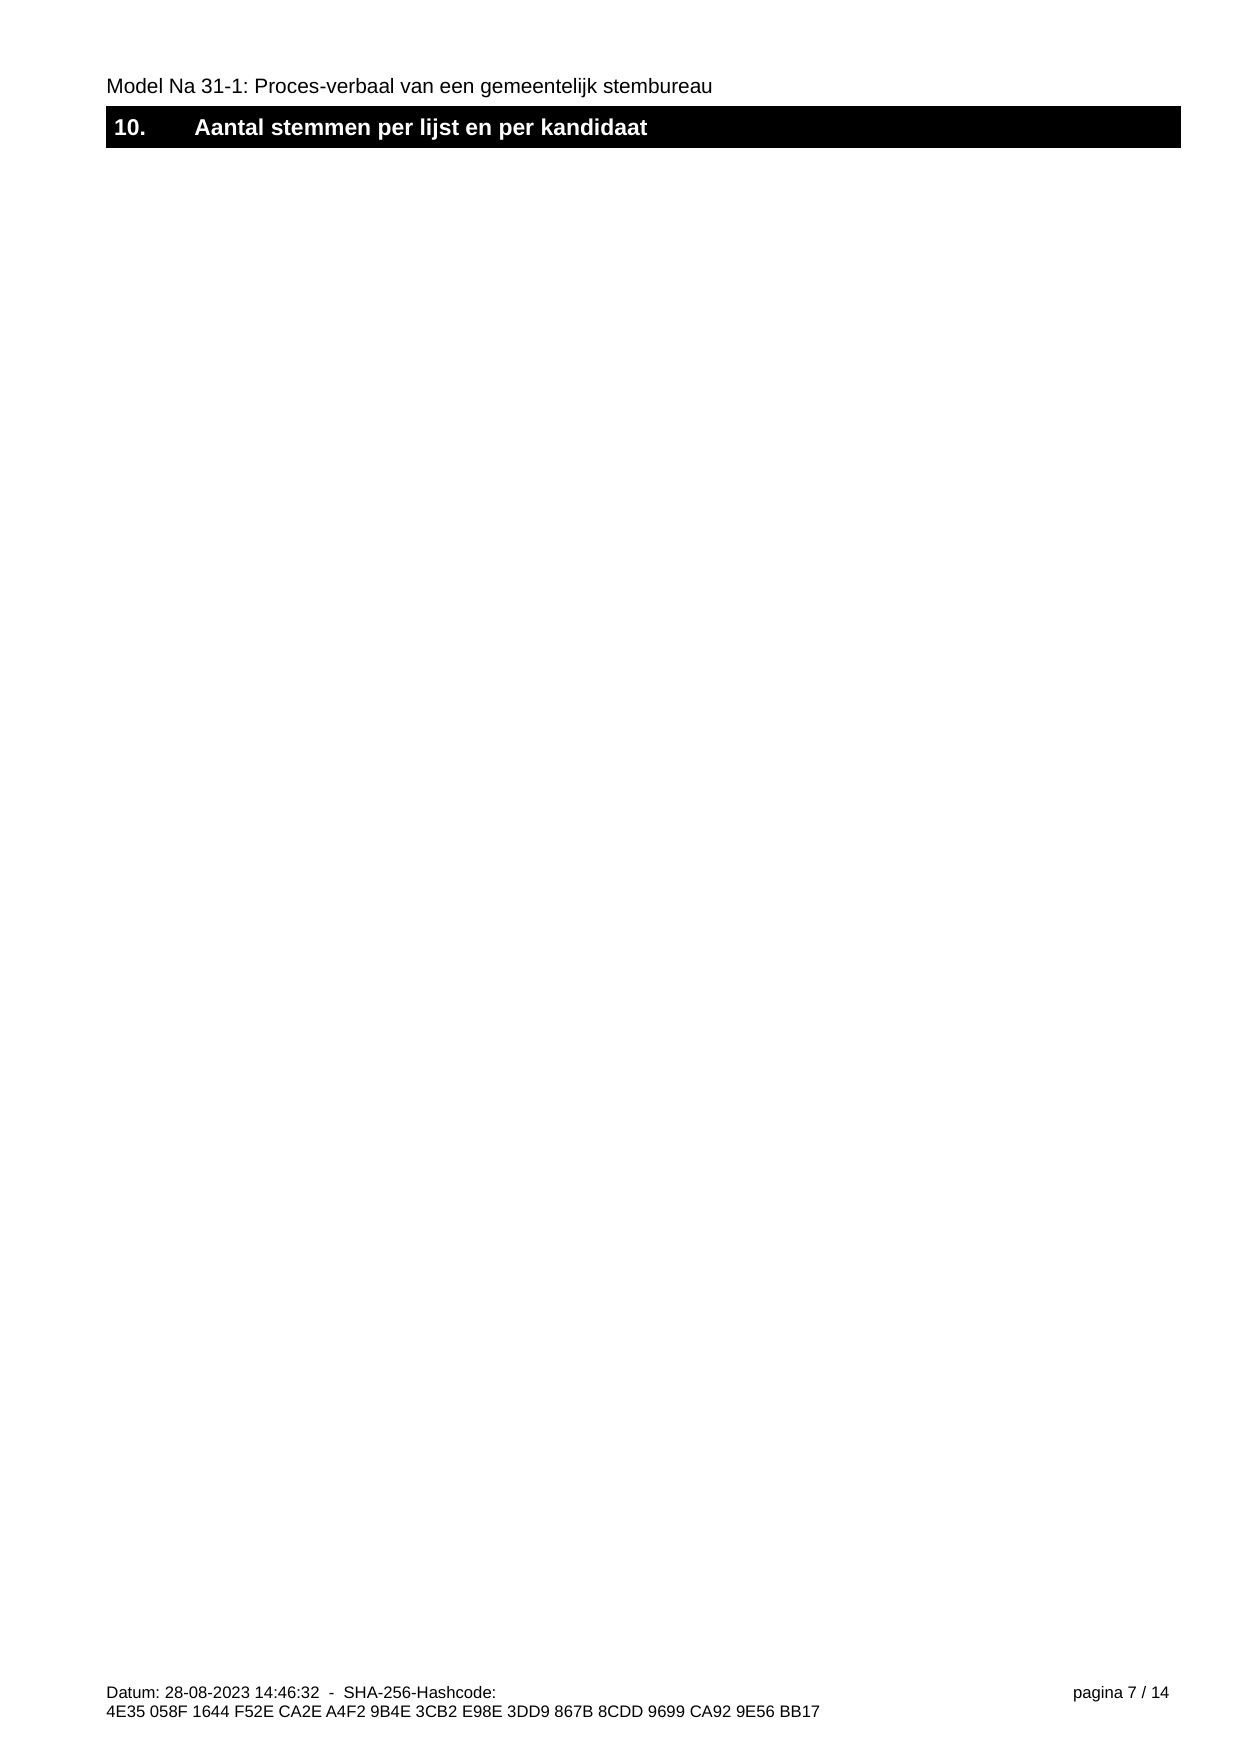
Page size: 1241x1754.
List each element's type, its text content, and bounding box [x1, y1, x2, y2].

subtitle Aantal stemmen per lijst en per kandidaat [111, 111, 1177, 143]
